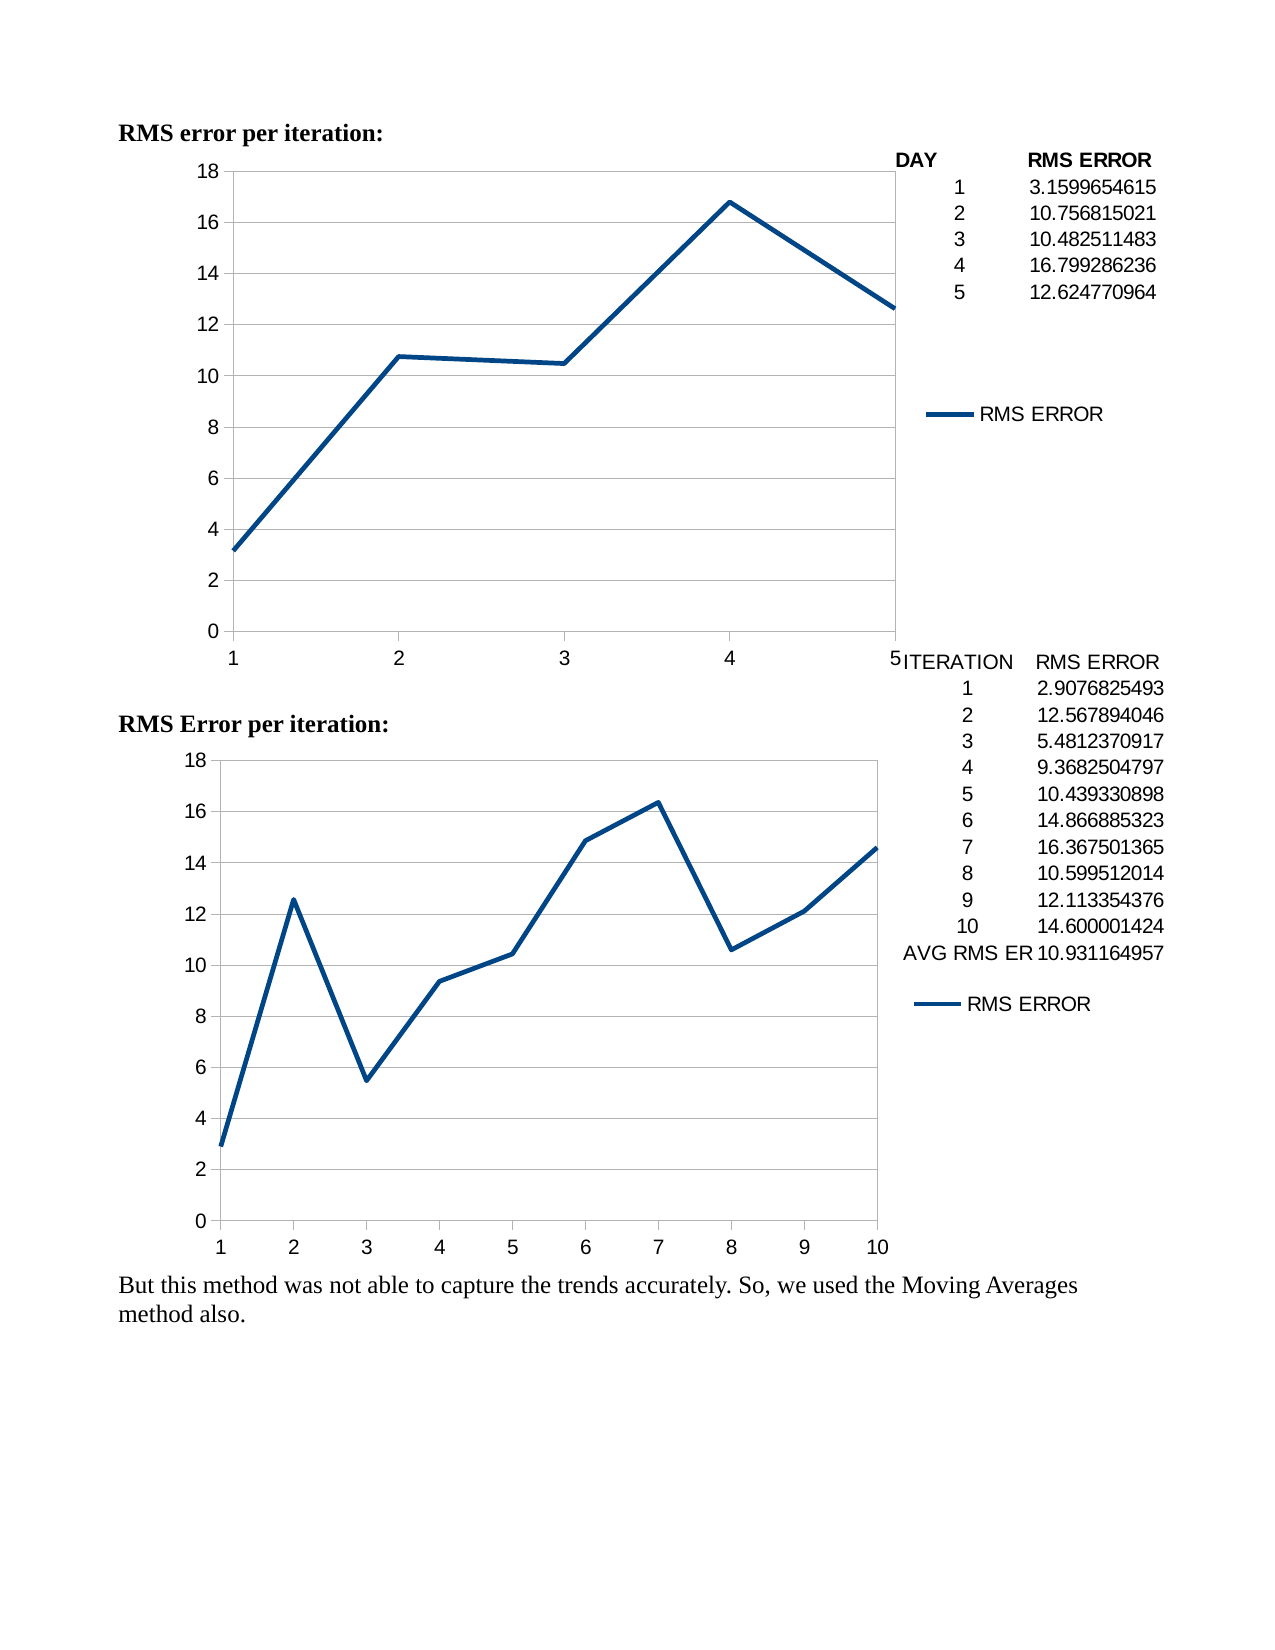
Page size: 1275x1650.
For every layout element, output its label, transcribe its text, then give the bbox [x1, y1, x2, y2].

text But this method was not able to capture the trends accurately. So, we used the Moving Averages method also. [118, 738, 1157, 1327]
text RMS error per iteration: [118, 118, 1157, 147]
text RMS Error per iteration: [118, 709, 1157, 738]
